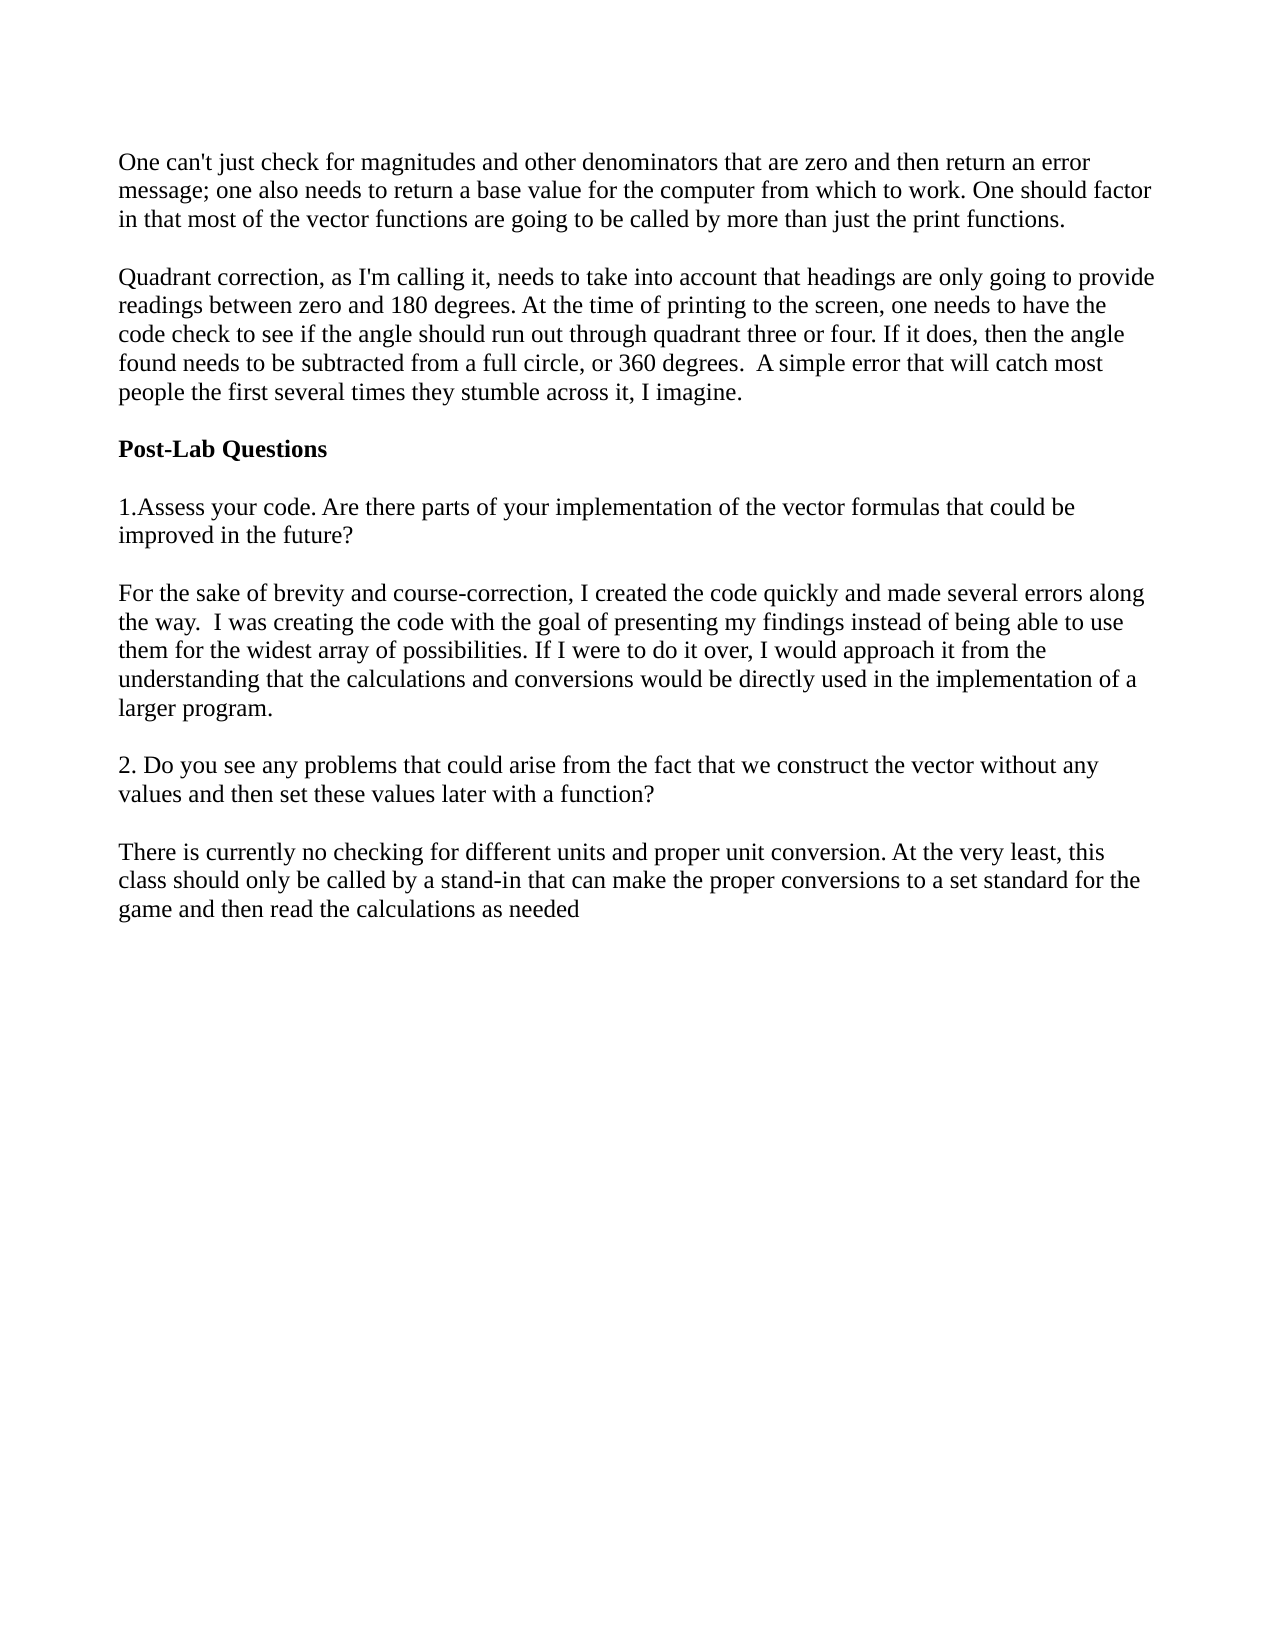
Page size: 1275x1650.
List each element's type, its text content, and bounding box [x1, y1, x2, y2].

text Post-Lab Questions [118, 434, 1157, 463]
text 2. Do you see any problems that could arise from the fact that we construct the vector without any values and then set these values later with a function? [118, 751, 1157, 808]
text For the sake of brevity and course-correction, I created the code quickly and made several errors along the way. I was creating the code with the goal of presenting my findings instead of being able to use them for the widest array of possibilities. If I were to do it over, I would approach it from the understanding that the calculations and conversions would be directly used in the implementation of a larger program. [118, 578, 1157, 722]
text 1.Assess your code. Are there parts of your implementation of the vector formulas that could be improved in the future? [118, 492, 1157, 549]
text Quadrant correction, as I'm calling it, needs to take into account that headings are only going to provide readings between zero and 180 degrees. At the time of printing to the screen, one needs to have the code check to see if the angle should run out through quadrant three or four. If it does, then the angle found needs to be subtracted from a full circle, or 360 degrees. A simple error that will catch most people the first several times they stumble across it, I imagine. [118, 262, 1157, 406]
text There is currently no checking for different units and proper unit conversion. At the very least, this class should only be called by a stand-in that can make the proper conversions to a set standard for the game and then read the calculations as needed [118, 837, 1157, 923]
text One can't just check for magnitudes and other denominators that are zero and then return an error message; one also needs to return a base value for the computer from which to work. One should factor in that most of the vector functions are going to be called by more than just the print functions. [118, 147, 1157, 233]
